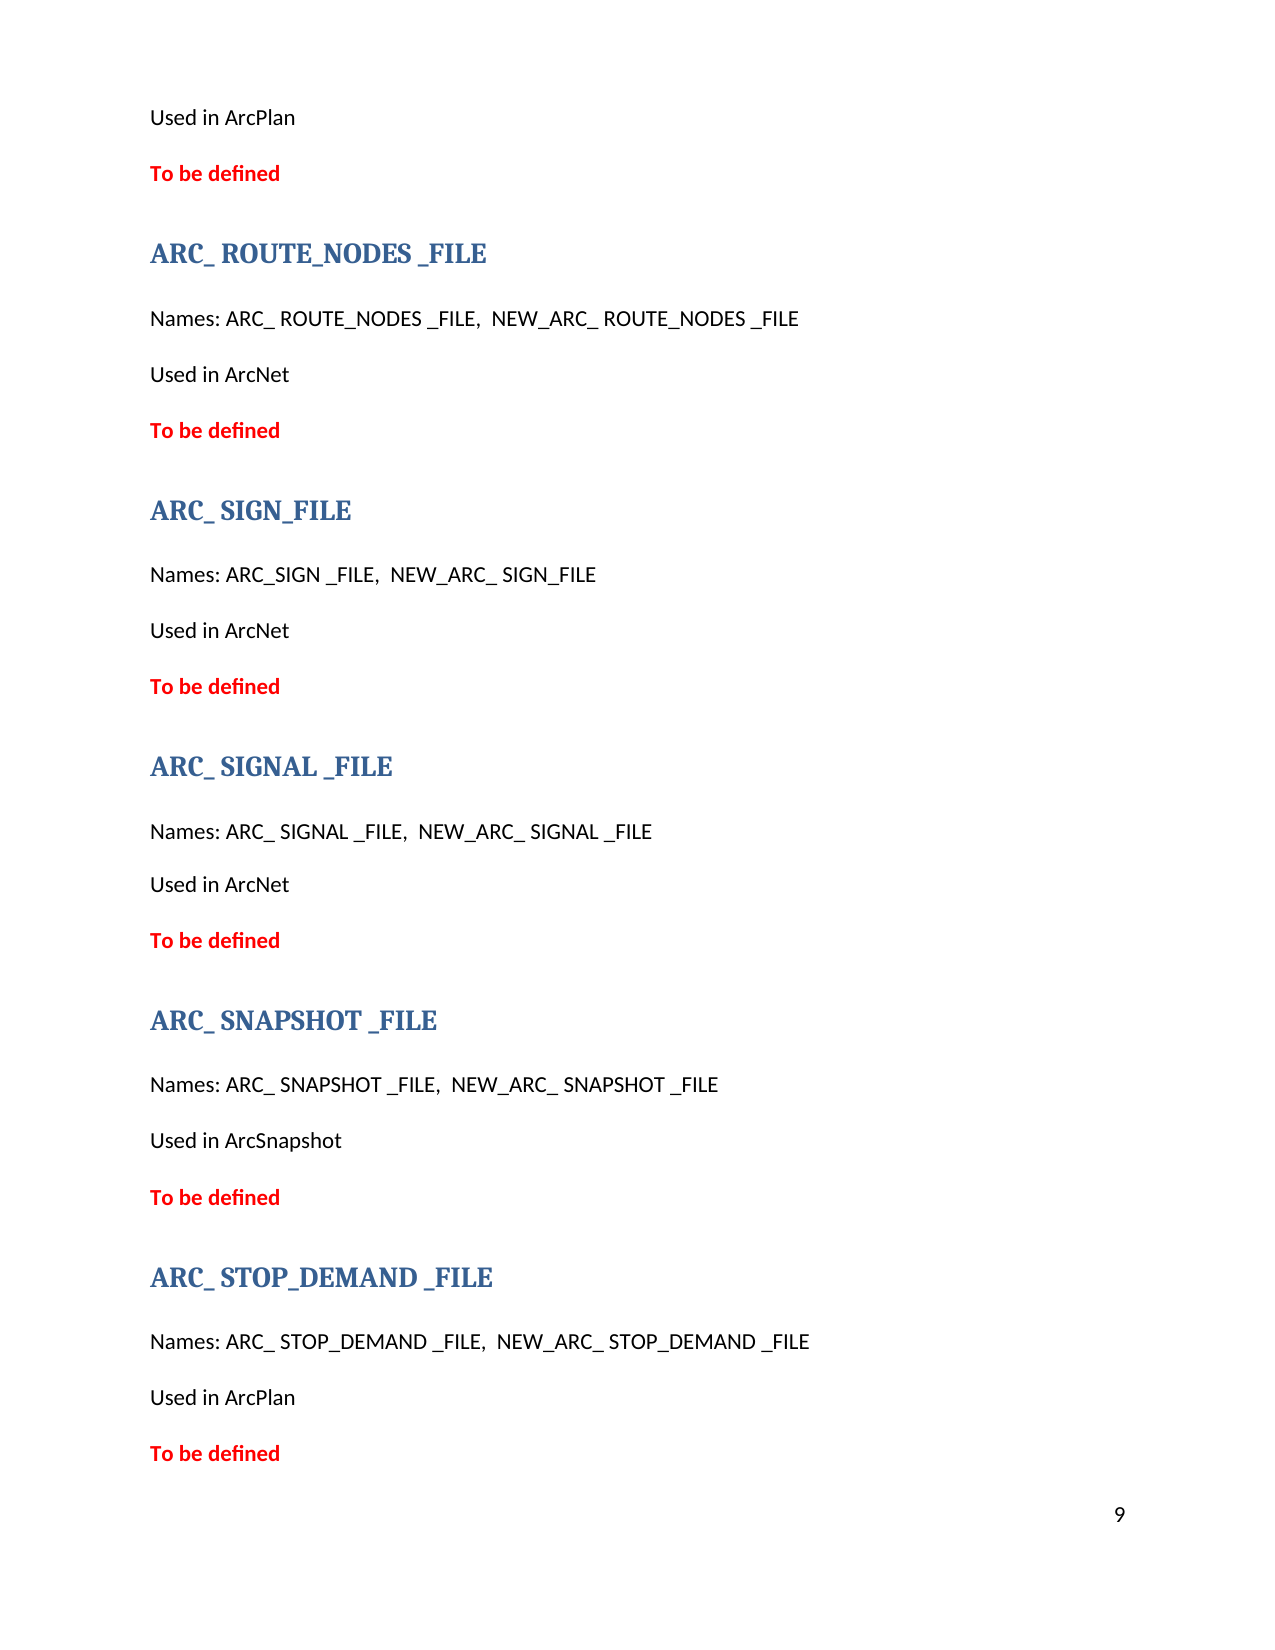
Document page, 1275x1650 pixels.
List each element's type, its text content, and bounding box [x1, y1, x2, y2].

text Used in ArcPlan [150, 103, 1125, 131]
text Used in ArcNet [150, 870, 1125, 898]
text Used in ArcSnapshot [150, 1127, 1125, 1155]
text To be defined [150, 1183, 1125, 1211]
text Names: ARC_ SIGNAL _FILE, NEW_ARC_ SIGNAL _FILE [150, 817, 1125, 845]
text Names: ARC_ STOP_DEMAND _FILE, NEW_ARC_ STOP_DEMAND _FILE [150, 1327, 1125, 1355]
text To be defined [150, 672, 1125, 700]
text To be defined [150, 159, 1125, 187]
text To be defined [150, 1439, 1125, 1467]
text Used in ArcNet [150, 616, 1125, 644]
subtitle ARC_ SIGN_FILE [150, 494, 1125, 527]
text To be defined [150, 926, 1125, 954]
subtitle ARC_ SNAPSHOT _FILE [150, 1004, 1125, 1038]
text Used in ArcNet [150, 360, 1125, 388]
text Names: ARC_ SNAPSHOT _FILE, NEW_ARC_ SNAPSHOT _FILE [150, 1071, 1125, 1099]
text Names: ARC_ ROUTE_NODES _FILE, NEW_ARC_ ROUTE_NODES _FILE [150, 304, 1125, 332]
subtitle ARC_ STOP_DEMAND _FILE [150, 1261, 1125, 1294]
subtitle ARC_ ROUTE_NODES _FILE [150, 237, 1125, 271]
text Names: ARC_SIGN _FILE, NEW_ARC_ SIGN_FILE [150, 560, 1125, 588]
text To be defined [150, 416, 1125, 444]
text Used in ArcPlan [150, 1383, 1125, 1411]
subtitle ARC_ SIGNAL _FILE [150, 750, 1125, 784]
